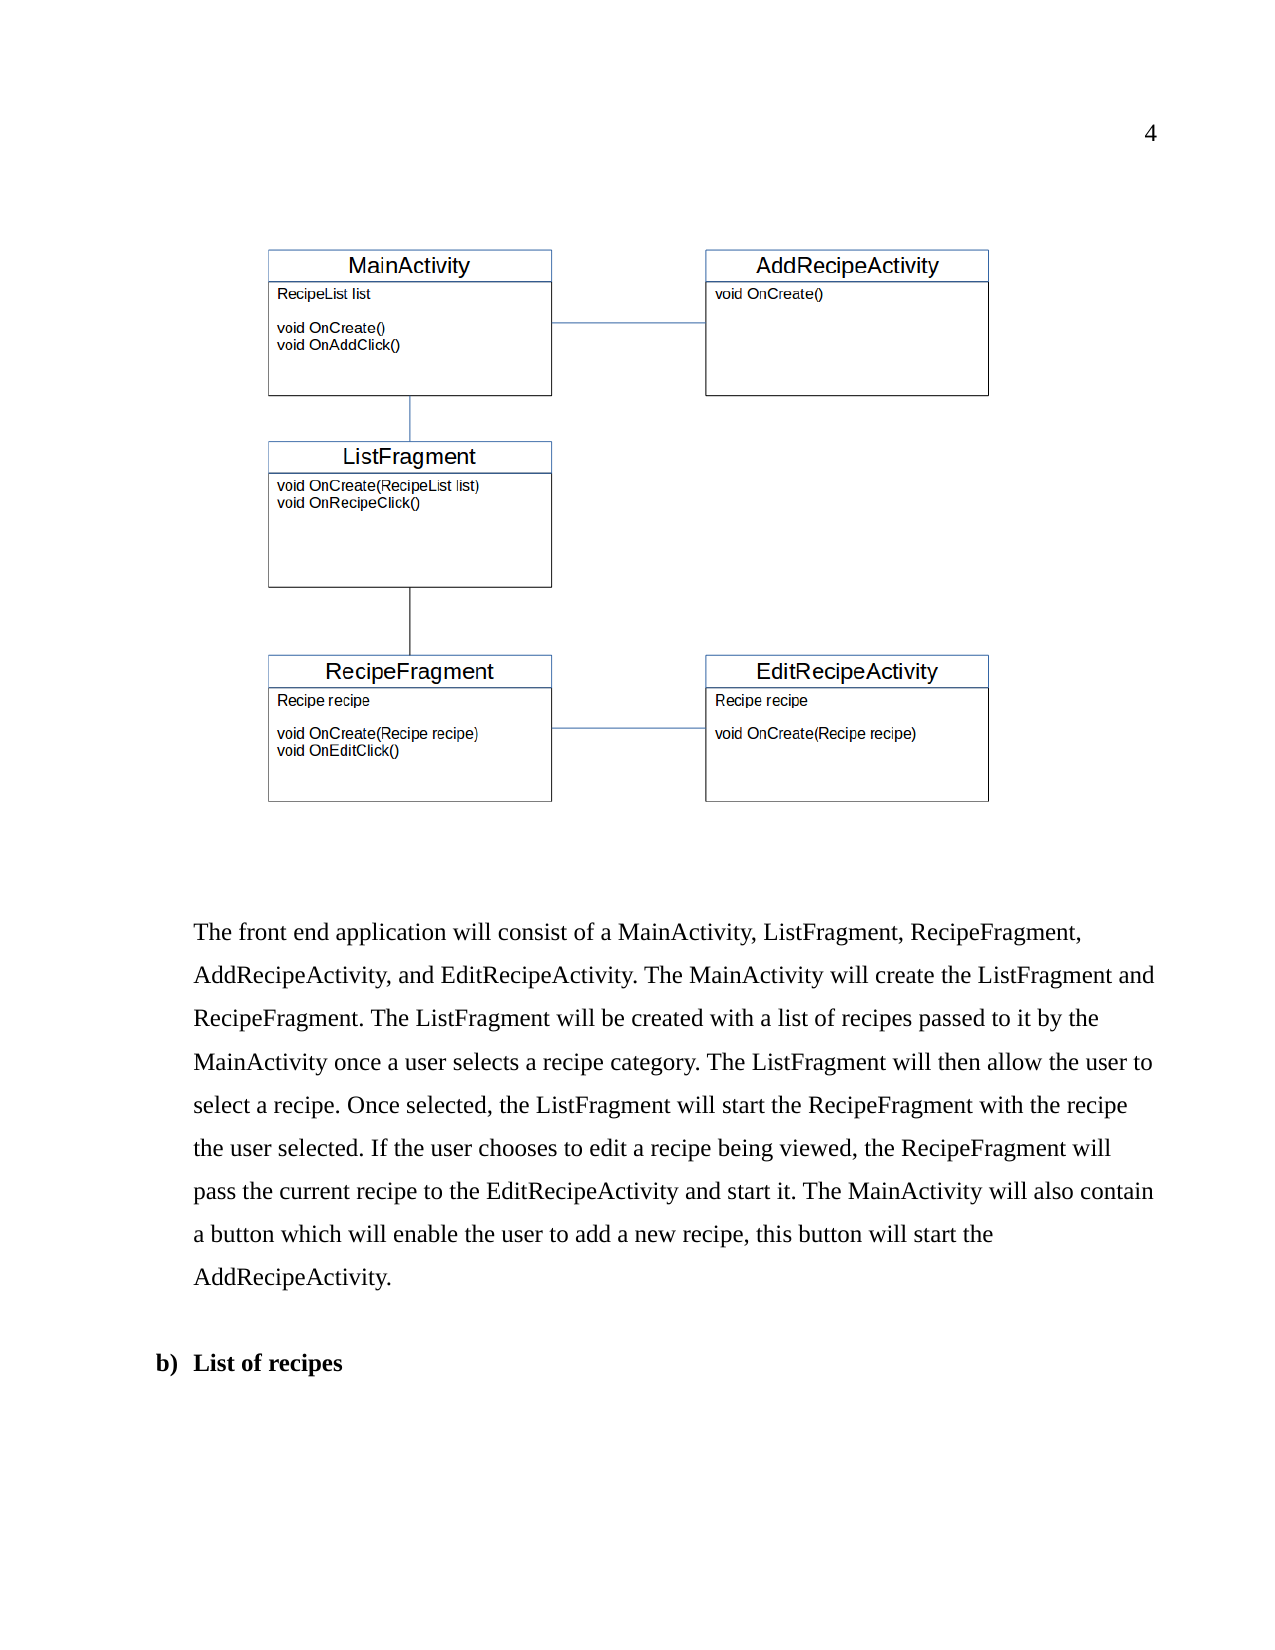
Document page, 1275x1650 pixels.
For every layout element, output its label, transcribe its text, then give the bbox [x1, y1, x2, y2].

list The front end application will consist of a MainActivity, ListFragment, RecipeFragment, AddRecipeActivity, and EditRecipeActivity. The MainActivity will create the ListFragment and RecipeFragment. The ListFragment will be created with a list of recipes passed to it by the MainActivity once a user selects a recipe category. The ListFragment will then allow the user to select a recipe. Once selected, the ListFragment will start the RecipeFragment with the recipe the user selected. If the user chooses to edit a recipe being viewed, the RecipeFragment will pass the current recipe to the EditRecipeActivity and start it. The MainActivity will also contain a button which will enable the user to add a new recipe, this button will start the AddRecipeActivity. [156, 917, 1157, 1291]
picture [136, 176, 1139, 860]
list List of recipes [156, 1348, 1157, 1377]
